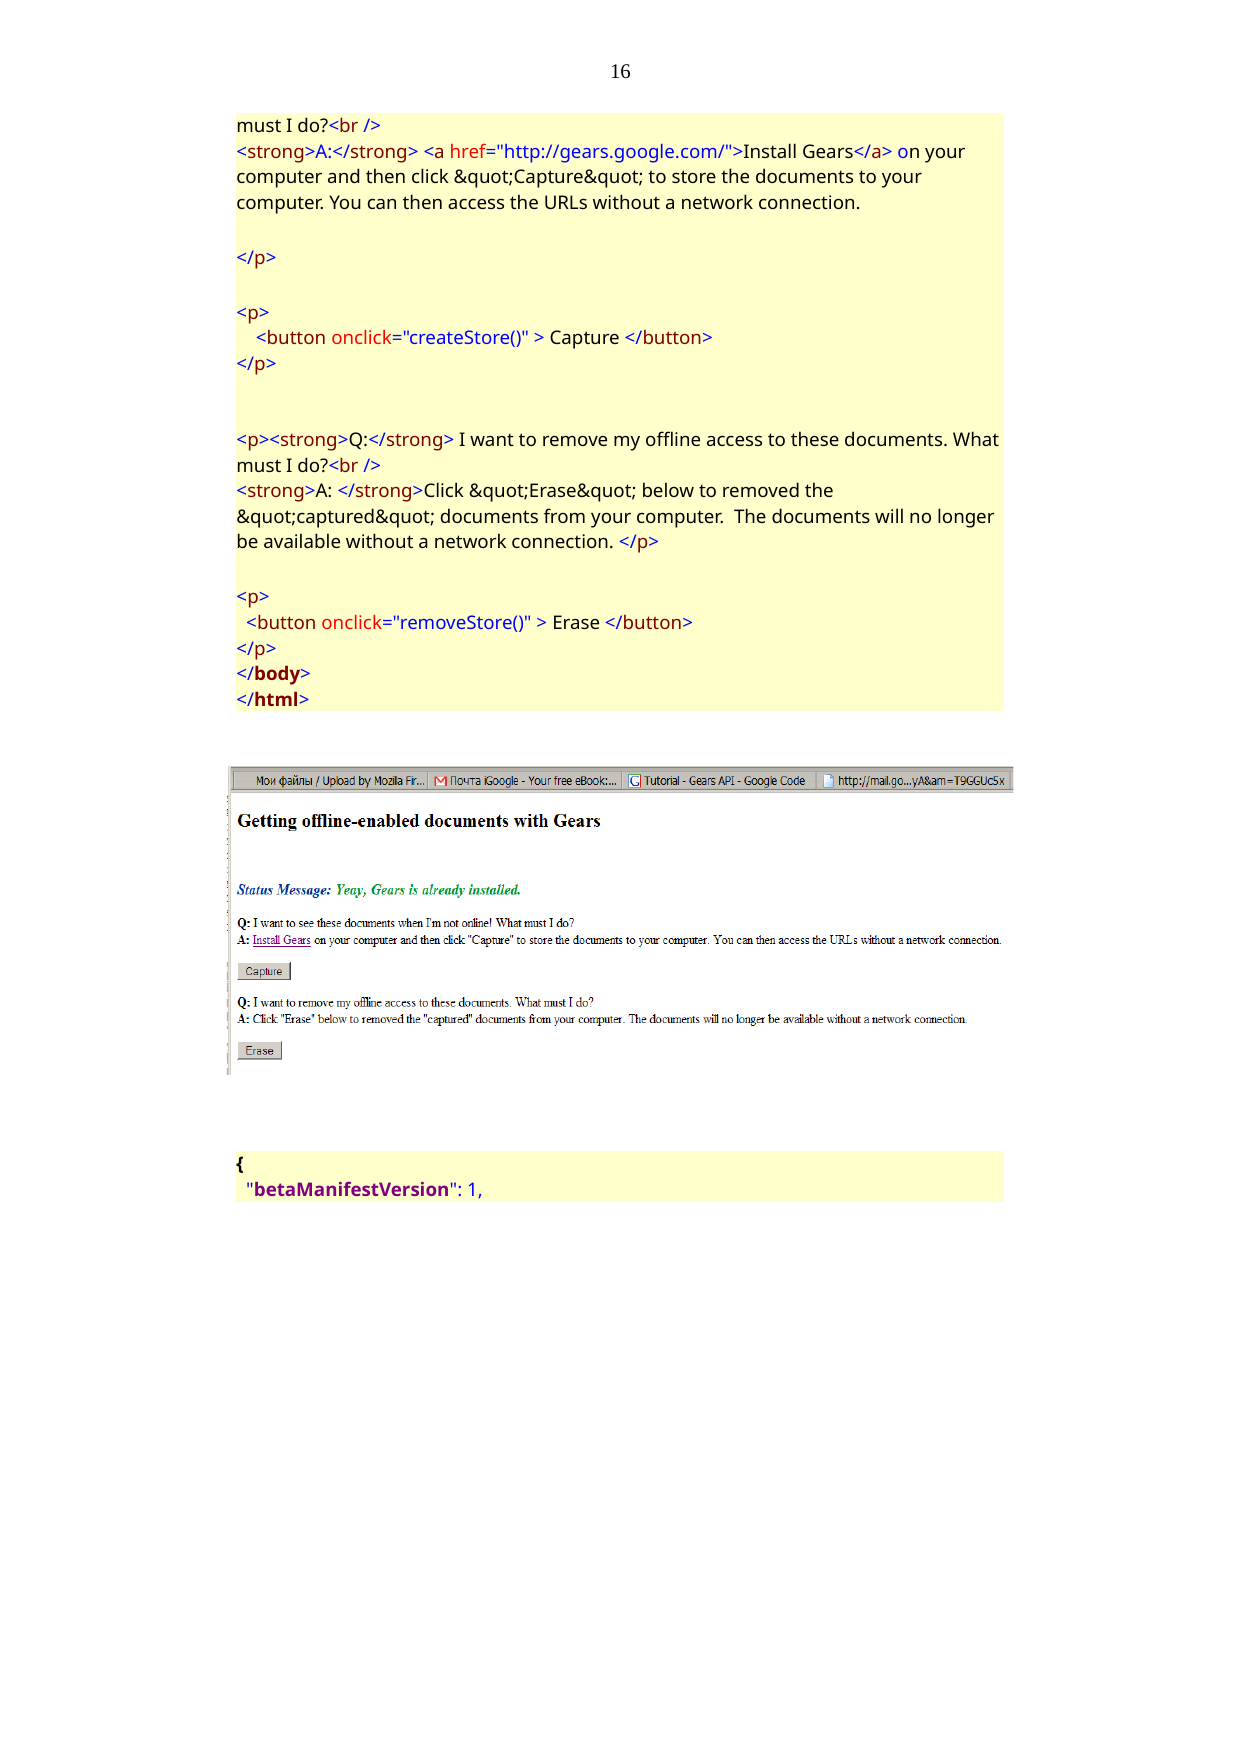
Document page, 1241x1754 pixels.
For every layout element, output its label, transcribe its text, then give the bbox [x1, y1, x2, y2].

text { [236, 1151, 1004, 1176]
text <button onclick="createStore()" > Capture </button> [236, 325, 1004, 350]
text </p> [236, 244, 1004, 270]
text </html> [236, 686, 1004, 711]
text </p> [236, 635, 1004, 660]
text <strong>A:</strong> <a href="http://gears.google.com/">Install Gears</a> on your computer and then click &quot;Capture&quot; to store the documents to your computer. You can then access the URLs without a network connection. [236, 138, 1004, 215]
text <p> [236, 584, 1004, 609]
text <strong>A: </strong>Click &quot;Erase&quot; below to removed the &quot;captured&quot; documents from your computer. The documents will no longer be available without a network connection. </p> [236, 478, 1004, 554]
text <p><strong>Q:</strong> I want to remove my offline access to these documents. What must I do?<br /> [236, 427, 1004, 478]
text <p> [236, 299, 1004, 325]
text </body> [236, 660, 1004, 686]
text <button onclick="removeStore()" > Erase </button> [236, 609, 1004, 635]
text must I do?<br /> [236, 113, 1004, 138]
text "betaManifestVersion": 1, [236, 1176, 1004, 1202]
text </p> [236, 350, 1004, 376]
